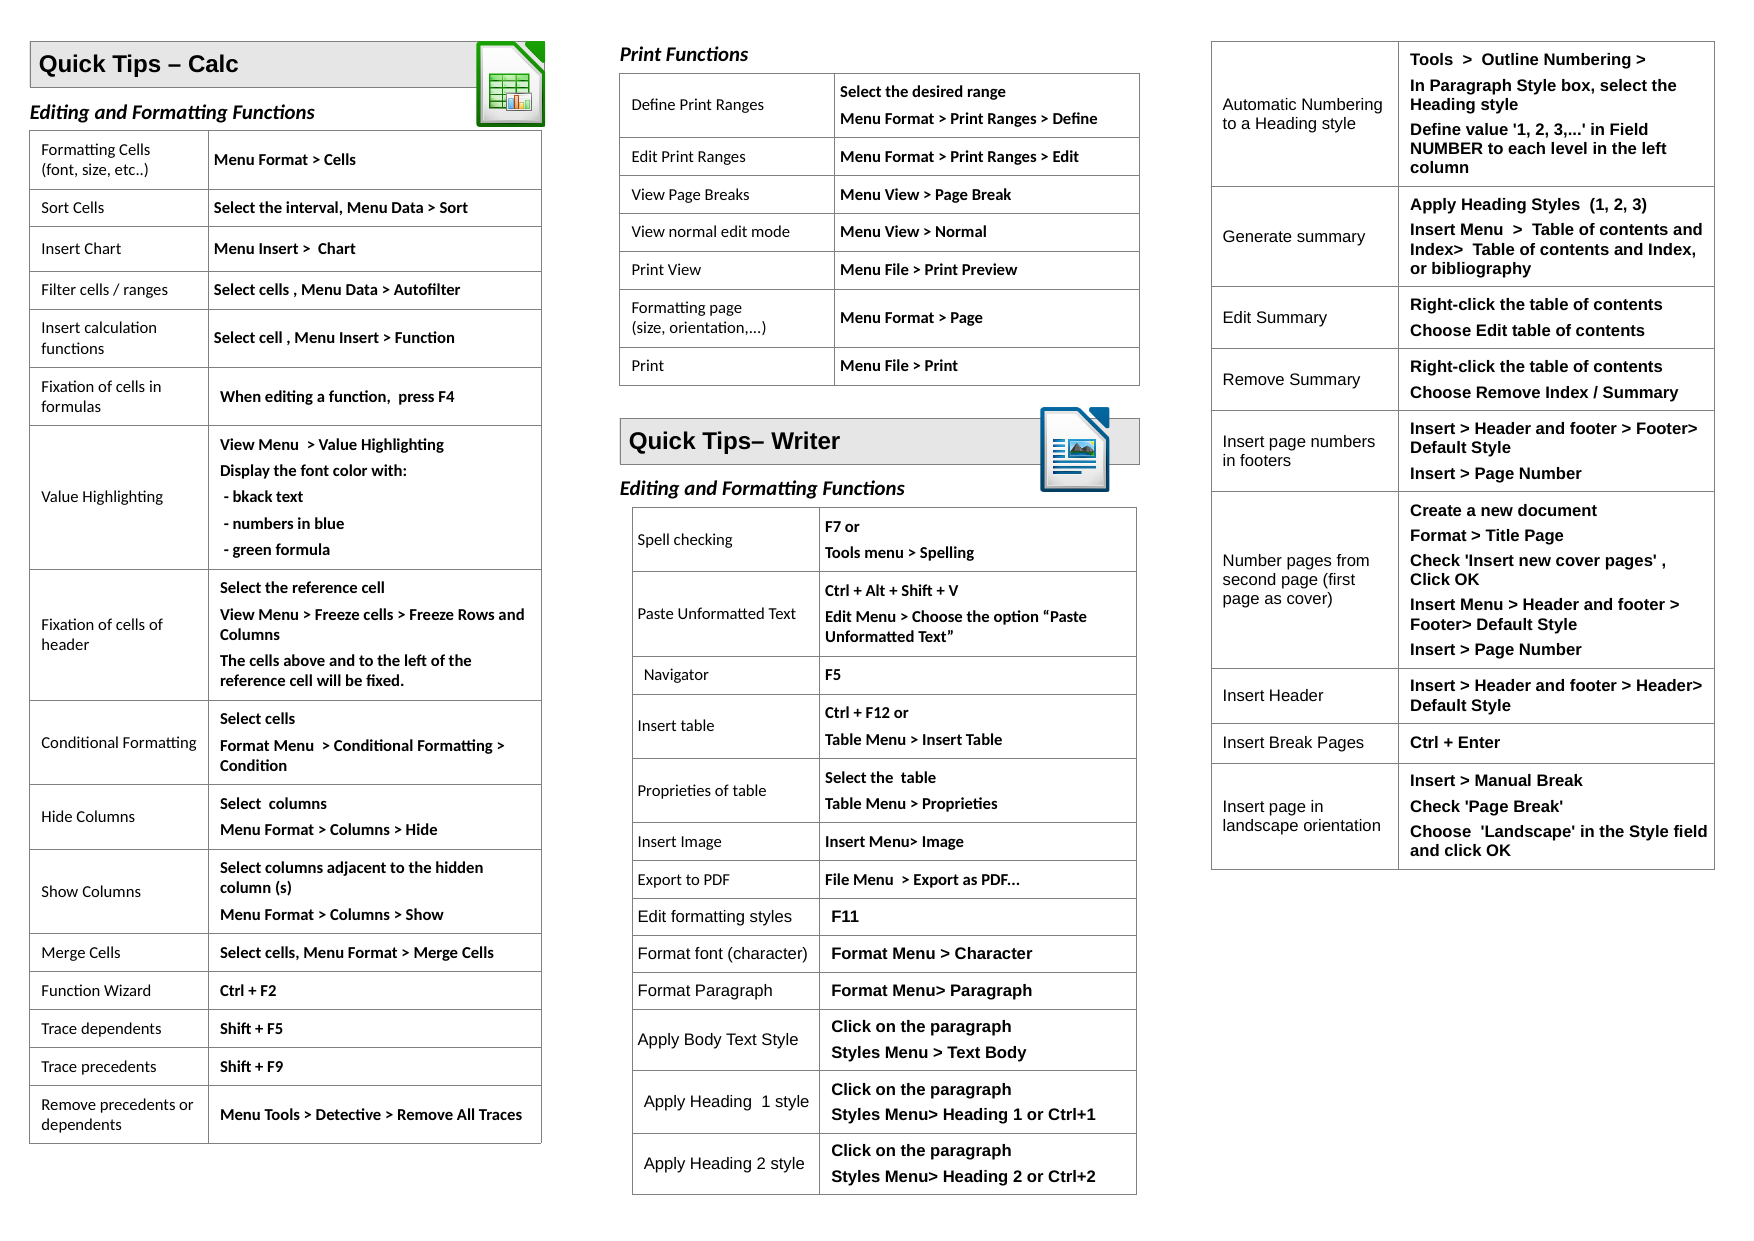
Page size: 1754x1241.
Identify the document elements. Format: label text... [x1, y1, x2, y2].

table_cell Select cells, Menu Format > Merge Cells [209, 934, 541, 971]
table_header Spell checking [633, 508, 819, 571]
table_cell Fixation of cells in formulas [30, 368, 208, 425]
table_header Menu Format > Cells [209, 131, 541, 188]
table_cell Remove precedents or dependents [30, 1086, 208, 1143]
table_cell Shift + F5 [209, 1010, 541, 1047]
table_cell Edit formatting styles [633, 899, 819, 935]
table_cell F5 [820, 657, 1136, 694]
table_cell Select columns adjacent to the hidden column (s) Menu Format > Columns > Show [209, 850, 541, 933]
table_cell Format font (character) [633, 936, 819, 972]
table_cell Shift + F9 [209, 1048, 541, 1085]
table_cell Create a new document Format > Title Page Check 'Insert new cover pages' , Click OK Insert Menu > Header and footer > Footer> Default Style Insert > Page Number [1399, 492, 1714, 667]
table_cell Insert Menu> Image [820, 823, 1136, 860]
table_cell Insert page numbers in footers [1212, 411, 1398, 491]
table_cell Select the reference cell View Menu > Freeze cells > Freeze Rows and Columns The cells above and to the left of the reference cell will be fixed. [209, 570, 541, 700]
table_cell Insert Image [633, 823, 819, 860]
table_cell Sort Cells [30, 190, 208, 226]
subtitle Print Functions [619, 41, 1139, 67]
table_cell Apply Body Text Style [633, 1010, 819, 1070]
table_cell Menu File > Print Preview [835, 252, 1139, 289]
table_cell Function Wizard [30, 972, 208, 1009]
table_cell Proprieties of table [633, 759, 819, 822]
table_cell Menu Format > Page [835, 290, 1139, 347]
table_cell Insert Header [1212, 669, 1398, 723]
table_cell Insert Break Pages [1212, 724, 1398, 762]
table_cell Generate summary [1212, 187, 1398, 286]
table_cell Ctrl + Alt + Shift + V Edit Menu > Choose the option “Paste Unformatted Text” [820, 572, 1136, 656]
table_cell Trace precedents [30, 1048, 208, 1085]
table_cell Edit Print Ranges [620, 138, 834, 175]
subtitle Editing and Formatting Functions [619, 476, 1139, 501]
table_cell Remove Summary [1212, 349, 1398, 410]
table_cell Insert calculation functions [30, 310, 208, 367]
picture [1040, 407, 1110, 492]
subtitle Quick Tips– Writer [621, 419, 1040, 464]
table_cell Menu Tools > Detective > Remove All Traces [209, 1086, 541, 1143]
table_cell Select the interval, Menu Data > Sort [209, 190, 541, 226]
table_cell Format Menu > Character [820, 936, 1136, 972]
table_cell Insert table [633, 695, 819, 758]
table_cell Click on the paragraph Styles Menu > Text Body [820, 1010, 1136, 1070]
table_cell Tools > Outline Numbering > In Paragraph Style box, select the Heading style Define value '1, 2, 3,...' in Field NUMBER to each level in the left column [1399, 42, 1714, 186]
table_cell Filter cells / ranges [30, 272, 208, 309]
table_cell Format Menu> Paragraph [820, 973, 1136, 1008]
table_cell Click on the paragraph Styles Menu> Heading 1 or Ctrl+1 [820, 1071, 1136, 1132]
table_cell File Menu > Export as PDF... [820, 861, 1136, 898]
table_cell When editing a function, press F4 [209, 368, 541, 425]
table_cell Conditional Formatting [30, 701, 208, 784]
table_header Formatting Cells (font, size, etc..) [30, 131, 208, 188]
table_cell Trace dependents [30, 1010, 208, 1047]
table_cell Navigator [633, 657, 819, 694]
table_cell F11 [820, 899, 1136, 935]
table_cell Menu Insert > Chart [209, 227, 541, 271]
table_cell Insert > Header and footer > Header> Default Style [1399, 669, 1714, 723]
table_cell Insert > Manual Break Check 'Page Break' Choose 'Landscape' in the Style field and click OK [1399, 764, 1714, 869]
table_cell Click on the paragraph Styles Menu> Heading 2 or Ctrl+2 [820, 1134, 1136, 1194]
table_cell Select cells , Menu Data > Autofilter [209, 272, 541, 309]
table_cell Right-click the table of contents Choose Edit table of contents [1399, 287, 1714, 348]
table_cell Print [620, 348, 834, 385]
table_cell Insert > Header and footer > Footer> Default Style Insert > Page Number [1399, 411, 1714, 491]
table_cell Select the table Table Menu > Proprieties [820, 759, 1136, 822]
subtitle Editing and Formatting Functions [29, 99, 476, 124]
table_cell View normal edit mode [620, 214, 834, 251]
table_cell Automatic Numbering to a Heading style [1212, 42, 1398, 186]
table_header F7 or Tools menu > Spelling [820, 508, 1136, 571]
table_cell Insert Chart [30, 227, 208, 271]
table_cell Number pages from second page (first page as cover) [1212, 492, 1398, 667]
table_cell Insert page in landscape orientation [1212, 764, 1398, 869]
table_cell Select cells Format Menu > Conditional Formatting > Condition [209, 701, 541, 784]
table_cell Format Paragraph [633, 973, 819, 1008]
table_cell Ctrl + F12 or Table Menu > Insert Table [820, 695, 1136, 758]
table_cell Menu Format > Print Ranges > Edit [835, 138, 1139, 175]
table_cell Merge Cells [30, 934, 208, 971]
table_cell Formatting page (size, orientation,...) [620, 290, 834, 347]
table_cell Export to PDF [633, 861, 819, 898]
table_cell Value Highlighting [30, 426, 208, 568]
table_cell Apply Heading 2 style [633, 1134, 819, 1194]
table_cell Paste Unformatted Text [633, 572, 819, 656]
table_cell Edit Summary [1212, 287, 1398, 348]
table_cell Apply Heading 1 style [633, 1071, 819, 1132]
table_cell Fixation of cells of header [30, 570, 208, 700]
table_cell Menu View > Page Break [835, 176, 1139, 213]
table_cell Hide Columns [30, 785, 208, 849]
table_cell View Menu > Value Highlighting Display the font color with: - bkack text - numbers in blue - green formula [209, 426, 541, 568]
table_cell Select columns Menu Format > Columns > Hide [209, 785, 541, 849]
table_cell Right-click the table of contents Choose Remove Index / Summary [1399, 349, 1714, 410]
table_cell Menu View > Normal [835, 214, 1139, 251]
picture [476, 41, 546, 127]
table_cell Apply Heading Styles (1, 2, 3) Insert Menu > Table of contents and Index> Table of contents and Index, or bibliography [1399, 187, 1714, 286]
table_cell Print View [620, 252, 834, 289]
table_cell Menu File > Print [835, 348, 1139, 385]
table_header Select the desired range Menu Format > Print Ranges > Define [835, 74, 1139, 137]
table_cell Ctrl + F2 [209, 972, 541, 1009]
table_cell Select cell , Menu Insert > Function [209, 310, 541, 367]
table_header Define Print Ranges [620, 74, 834, 137]
subtitle Quick Tips – Calc [31, 42, 476, 87]
subtitle [1110, 419, 1139, 464]
table_cell View Page Breaks [620, 176, 834, 213]
table_cell Ctrl + Enter [1399, 724, 1714, 762]
table_cell Show Columns [30, 850, 208, 933]
